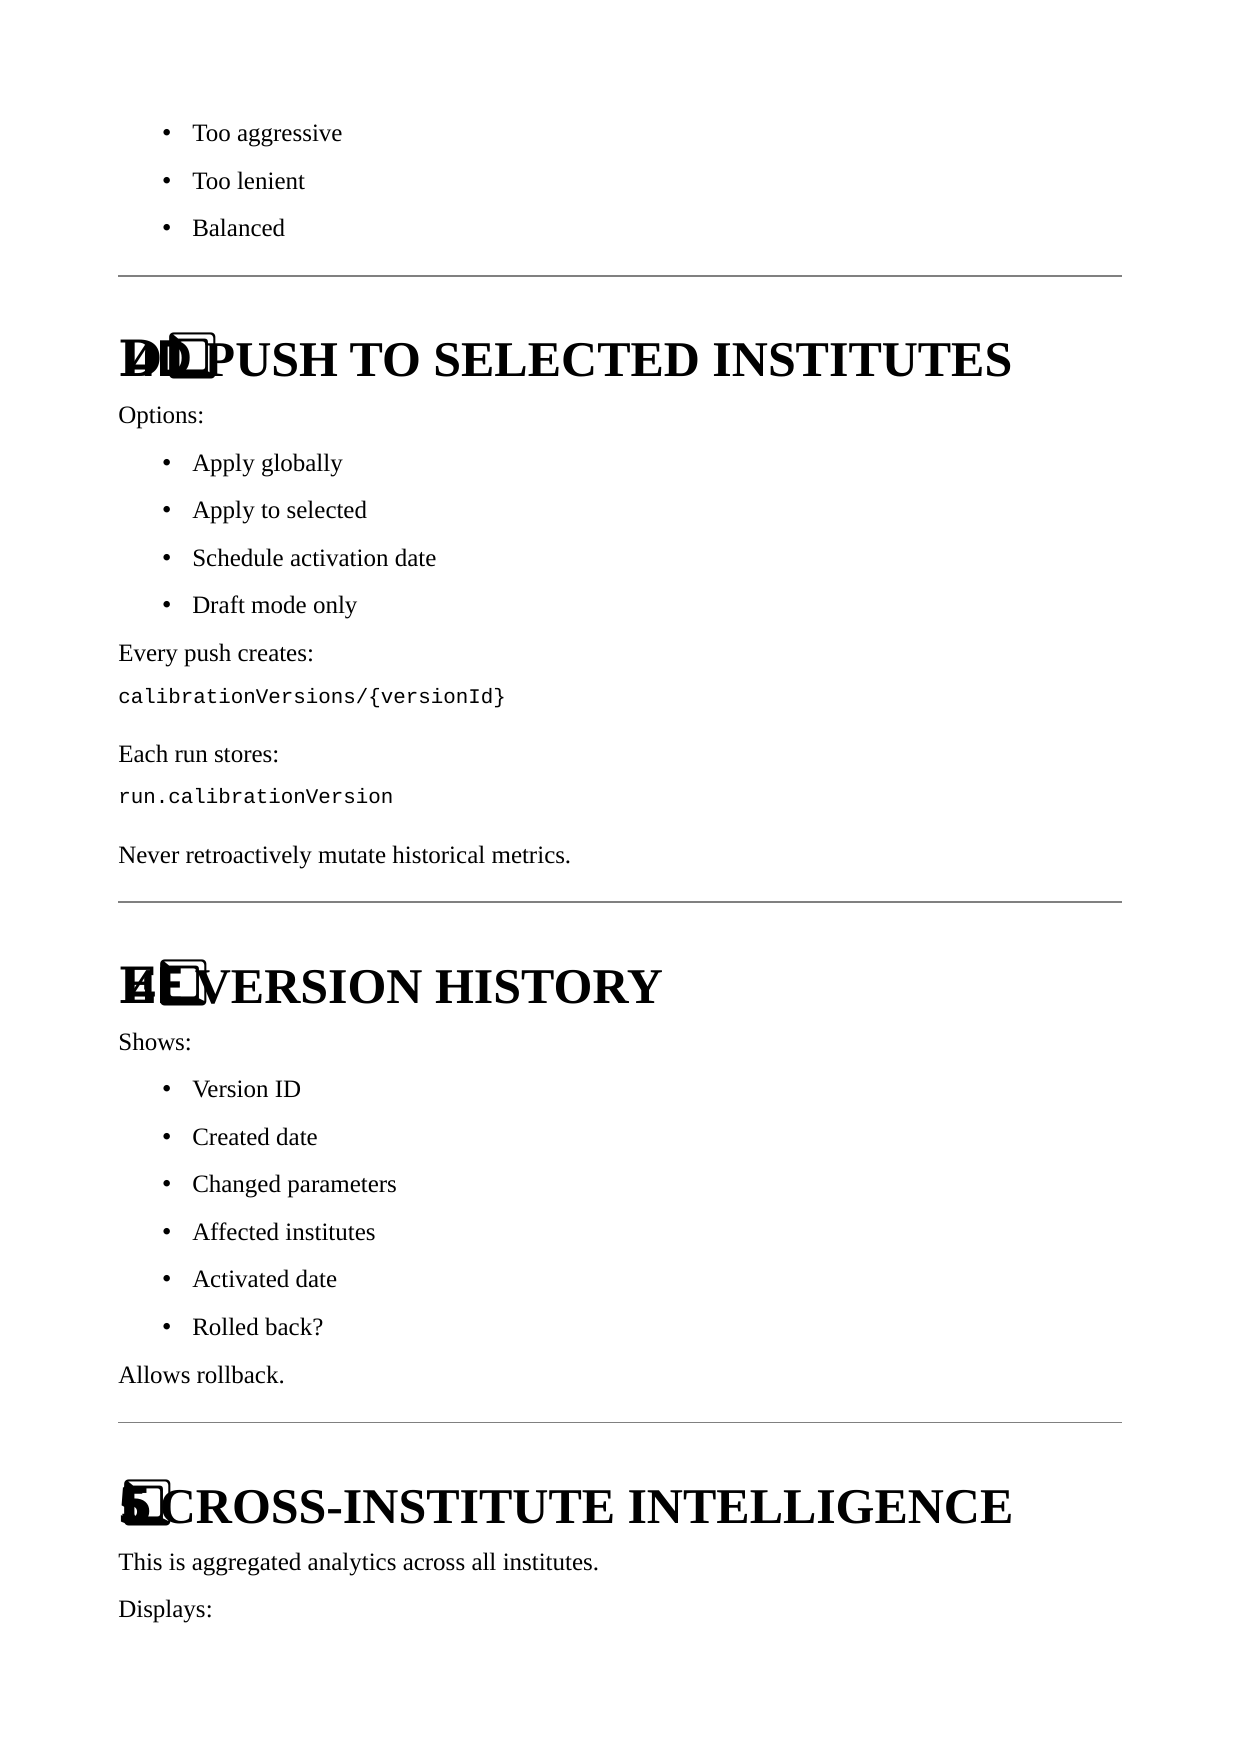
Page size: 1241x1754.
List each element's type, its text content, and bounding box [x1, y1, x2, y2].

text run.calibrationVersion [118, 787, 1122, 810]
text Each run stores: [118, 739, 1122, 768]
list Balanced [162, 213, 1122, 242]
subtitle 🔥 4E️⃣ VERSION HISTORY [118, 957, 1122, 1014]
subtitle 5️⃣ CROSS-INSTITUTE INTELLIGENCE [118, 1477, 1122, 1534]
list Activated date [162, 1264, 1122, 1293]
list Too lenient [162, 166, 1122, 194]
subtitle 🔥 4D️⃣ PUSH TO SELECTED INSTITUTES [118, 330, 1122, 388]
list Version ID [162, 1074, 1122, 1103]
list Too aggressive [162, 118, 1122, 147]
list Created date [162, 1122, 1122, 1151]
text Never retroactively mutate historical metrics. [118, 840, 1122, 868]
text Every push creates: [118, 638, 1122, 667]
list Draft mode only [162, 591, 1122, 619]
list Affected institutes [162, 1217, 1122, 1246]
list Rolled back? [162, 1312, 1122, 1341]
text calibrationVersions/{versionId} [118, 686, 1122, 709]
text Displays: [118, 1594, 1122, 1623]
list Apply globally [162, 448, 1122, 477]
list Schedule activation date [162, 543, 1122, 572]
list Changed parameters [162, 1169, 1122, 1198]
text Shows: [118, 1027, 1122, 1055]
text Options: [118, 400, 1122, 429]
text Allows rollback. [118, 1360, 1122, 1388]
text This is aggregated analytics across all institutes. [118, 1547, 1122, 1575]
list Apply to selected [162, 495, 1122, 524]
